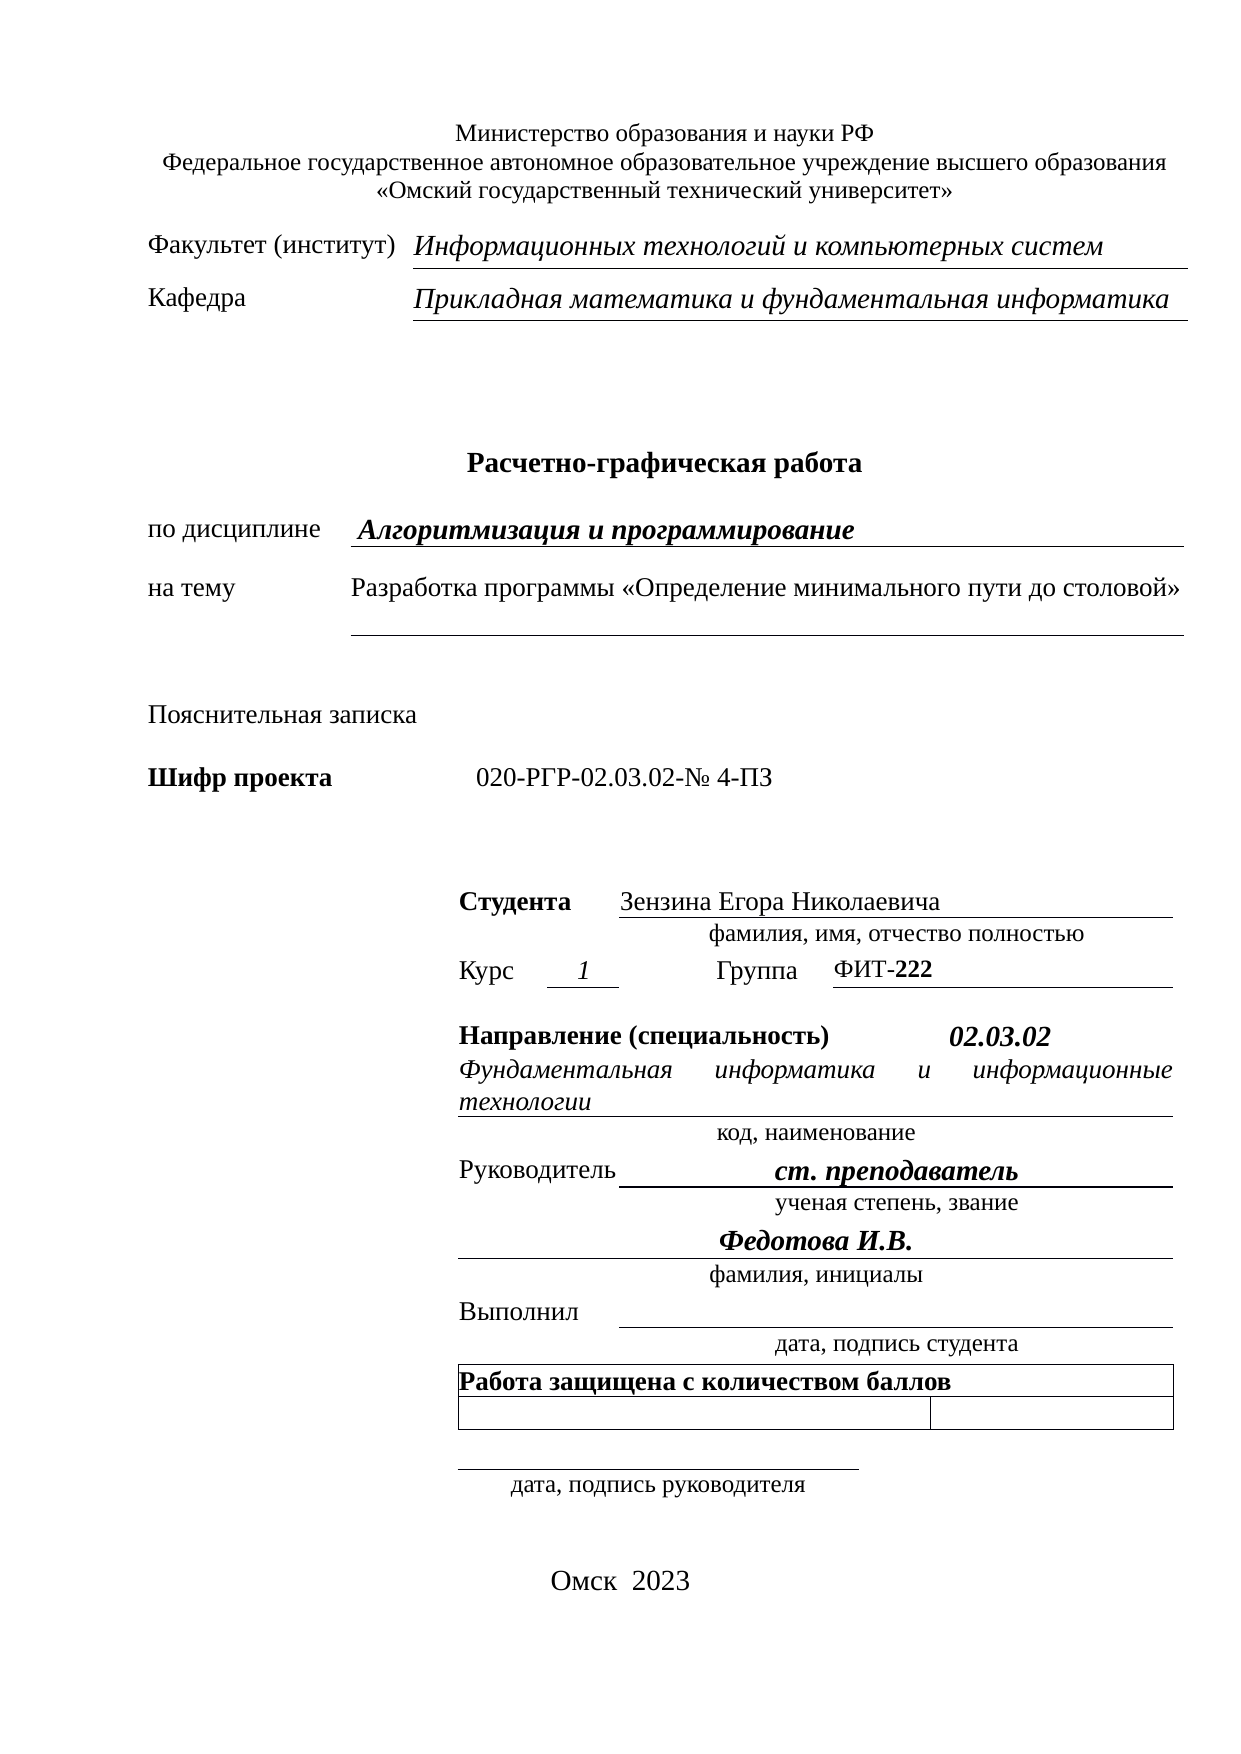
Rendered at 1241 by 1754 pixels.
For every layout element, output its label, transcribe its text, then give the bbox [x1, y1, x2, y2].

table_cell [396, 1396, 458, 1429]
table_cell [547, 988, 619, 1019]
table_cell [147, 1396, 272, 1429]
table_cell [396, 1295, 458, 1327]
table_cell [147, 1116, 272, 1153]
table_cell [148, 320, 413, 333]
table_cell [619, 1295, 1173, 1327]
table_cell Руководитель [458, 1153, 619, 1223]
table_cell Курс [458, 954, 547, 987]
text Пояснительная записка [148, 698, 1181, 730]
table_cell [147, 1153, 272, 1186]
table_cell Направление (специальность) [458, 1019, 833, 1053]
table_cell 1 [547, 954, 619, 987]
text Федеральное государственное автономное образовательное учреждение высшего образования [148, 147, 1181, 176]
table_header [272, 885, 396, 917]
table_cell ученая степень, звание [619, 1188, 1173, 1223]
table_cell Прикладная математика и фундаментальная информатика [413, 281, 1188, 319]
table_cell [147, 1054, 458, 1116]
text «Омский государственный технический университет» [148, 176, 1181, 204]
table_cell [147, 1186, 272, 1223]
table_header [399, 1469, 458, 1563]
table_header Зензина Егора Николаевича [619, 885, 1173, 917]
table_cell [272, 1116, 396, 1153]
table_header Шифр проекта [148, 761, 476, 792]
table_cell [396, 1116, 458, 1153]
table_header по дисциплине [148, 512, 351, 546]
table_cell [148, 546, 351, 571]
table_cell [396, 1364, 458, 1396]
table_cell [272, 1186, 396, 1223]
table_cell [396, 987, 458, 1019]
table_cell Выполнил [458, 1295, 619, 1364]
table_cell ст. преподаватель [619, 1153, 1173, 1186]
table_cell [787, 987, 833, 1019]
table_cell дата, подпись студента [619, 1328, 1173, 1364]
table_cell [272, 1224, 396, 1258]
table_cell фамилия, инициалы [458, 1259, 1173, 1295]
table_cell Группа [715, 954, 833, 987]
table_header [862, 1469, 1181, 1563]
table_cell [147, 1224, 272, 1258]
table_header Информационных технологий и компьютерных систем [413, 228, 1188, 268]
table_header Факультет (институт) [148, 228, 413, 268]
table_cell [396, 954, 458, 987]
table_cell Кафедра [148, 281, 413, 319]
table_cell [396, 1153, 458, 1186]
table_header дата, подпись руководителя [458, 1470, 858, 1563]
table_cell [833, 988, 958, 1019]
table_header 020-РГР-02.03.02-№ 4-ПЗ [476, 761, 1204, 792]
table_cell [396, 917, 458, 954]
text Расчетно-графическая работа [148, 445, 1181, 479]
table_cell ФИТ-222 [833, 954, 1173, 987]
table_header [148, 1469, 398, 1563]
table_cell [396, 1224, 458, 1258]
table_cell [959, 988, 1173, 1019]
table_cell [147, 917, 272, 954]
table_cell [459, 1397, 930, 1429]
table_cell [396, 1327, 458, 1364]
table_cell [931, 1397, 1173, 1429]
text Омск 2023 [0, 1563, 1240, 1605]
table_cell Работа защищена с количеством баллов [459, 1365, 1173, 1396]
table_cell [272, 1327, 396, 1364]
table_cell [351, 547, 1184, 571]
table_cell фамилия, имя, отчество полностью [619, 918, 1173, 954]
table_cell [147, 1295, 272, 1327]
table_cell [272, 1364, 396, 1396]
table_cell [147, 1327, 272, 1364]
table_cell [147, 1019, 458, 1053]
table_cell [413, 321, 1188, 333]
table_cell [272, 1258, 396, 1295]
table_header [147, 885, 272, 917]
table_cell [147, 1364, 272, 1396]
table_cell [272, 1153, 396, 1186]
table_cell Федотова И.В. [458, 1224, 1173, 1258]
table_cell [148, 268, 413, 281]
table_cell [619, 987, 787, 1019]
table_cell [619, 954, 715, 987]
table_cell [272, 987, 396, 1019]
table_cell [272, 1396, 396, 1429]
table_cell [458, 987, 547, 1019]
table_cell 02.03.02 [833, 1019, 1173, 1053]
table_cell [396, 1258, 458, 1295]
table_cell Фундаментальная информатика и информационные технологии [458, 1054, 1173, 1116]
table_header Студента [458, 885, 619, 917]
table_cell [413, 269, 1188, 281]
table_cell [147, 954, 272, 987]
table_cell [272, 954, 396, 987]
table_header [396, 885, 458, 917]
table_cell [272, 917, 396, 954]
text Министерство образования и науки РФ [148, 118, 1181, 147]
table_cell на тему [148, 571, 351, 635]
table_cell [458, 917, 619, 954]
table_cell [147, 987, 272, 1019]
table_cell [272, 1295, 396, 1327]
table_cell [396, 1186, 458, 1223]
table_header Алгоритмизация и программирование [351, 512, 1184, 546]
table_cell код, наименование [458, 1117, 1173, 1153]
table_cell [147, 1258, 272, 1295]
table_cell Разработка программы «Определение минимального пути до столовой» [351, 571, 1184, 635]
